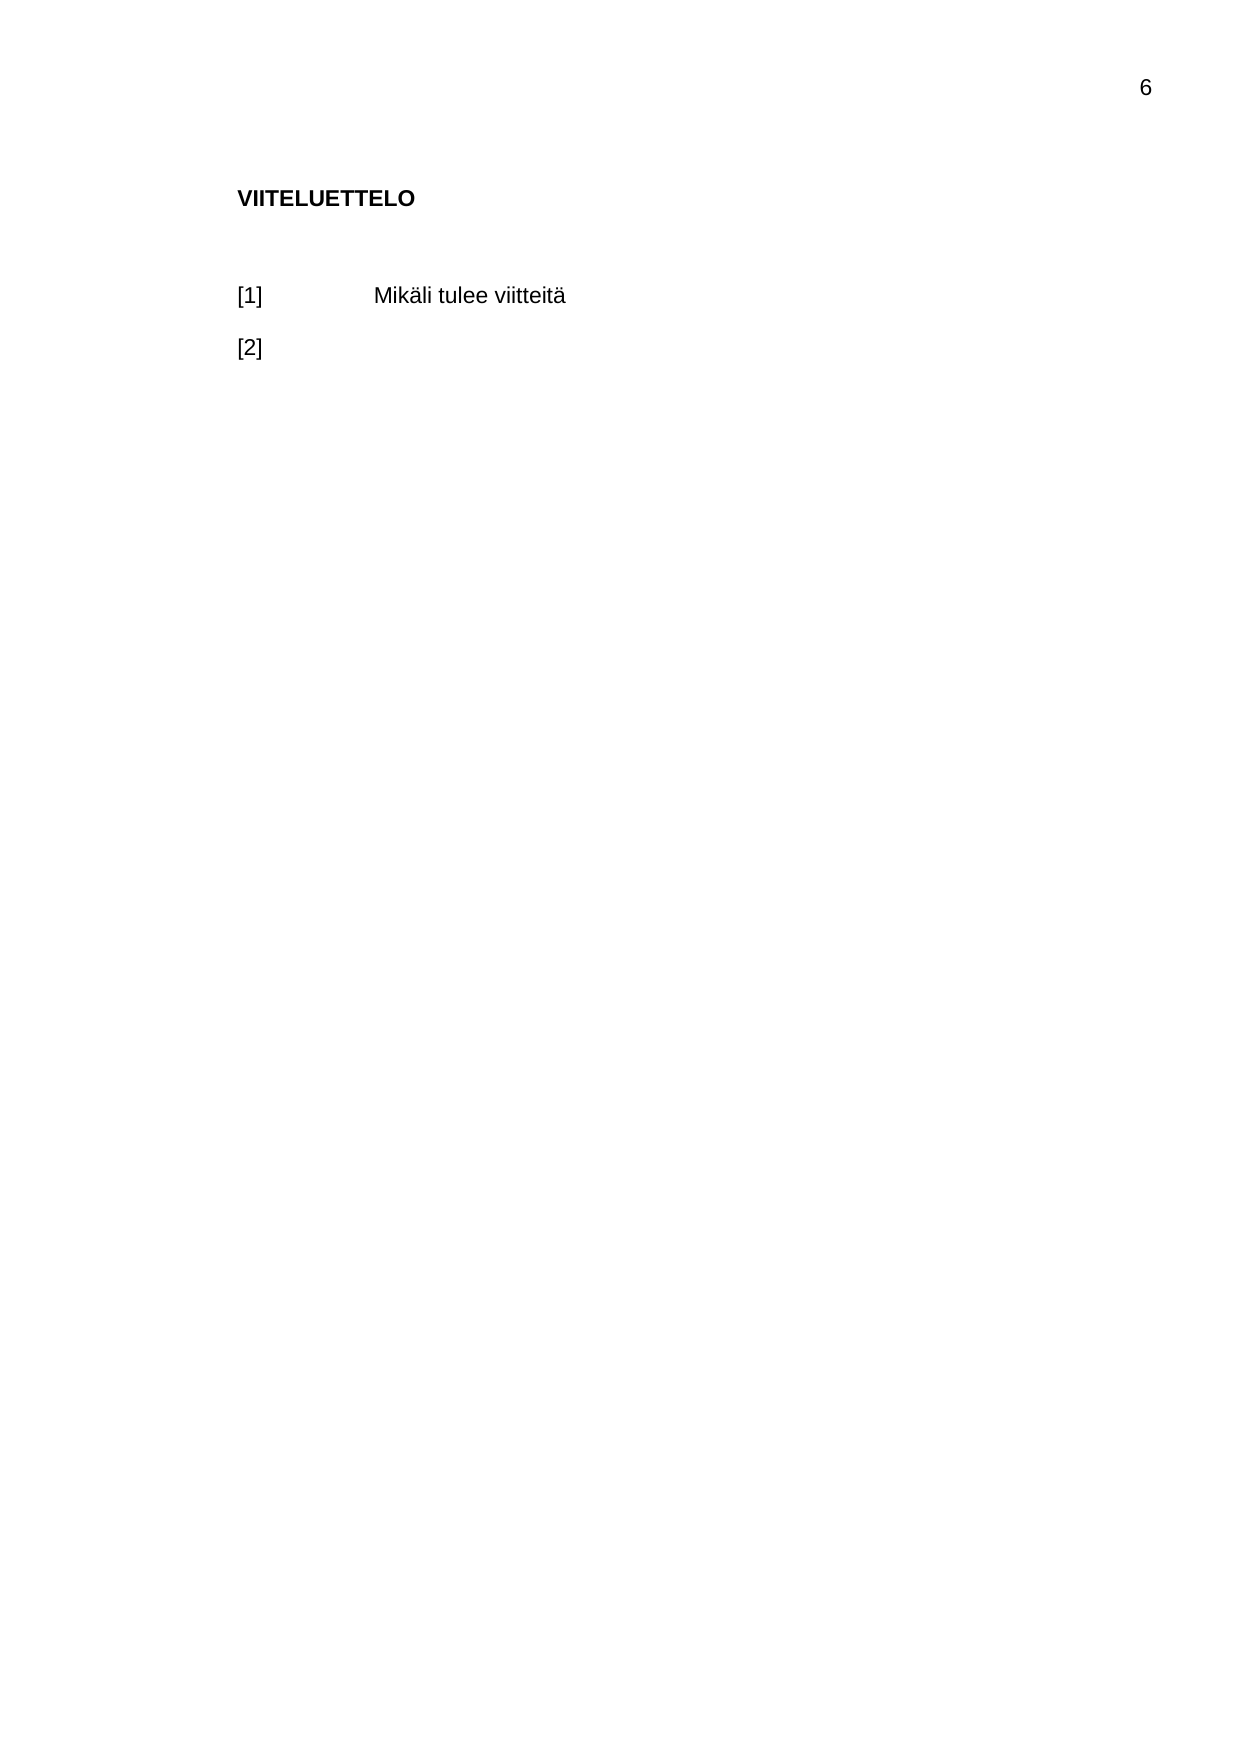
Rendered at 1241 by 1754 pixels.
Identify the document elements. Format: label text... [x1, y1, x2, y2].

text Viiteluettelo [237, 184, 1152, 211]
list Mikäli tulee viitteitä [237, 282, 1152, 309]
